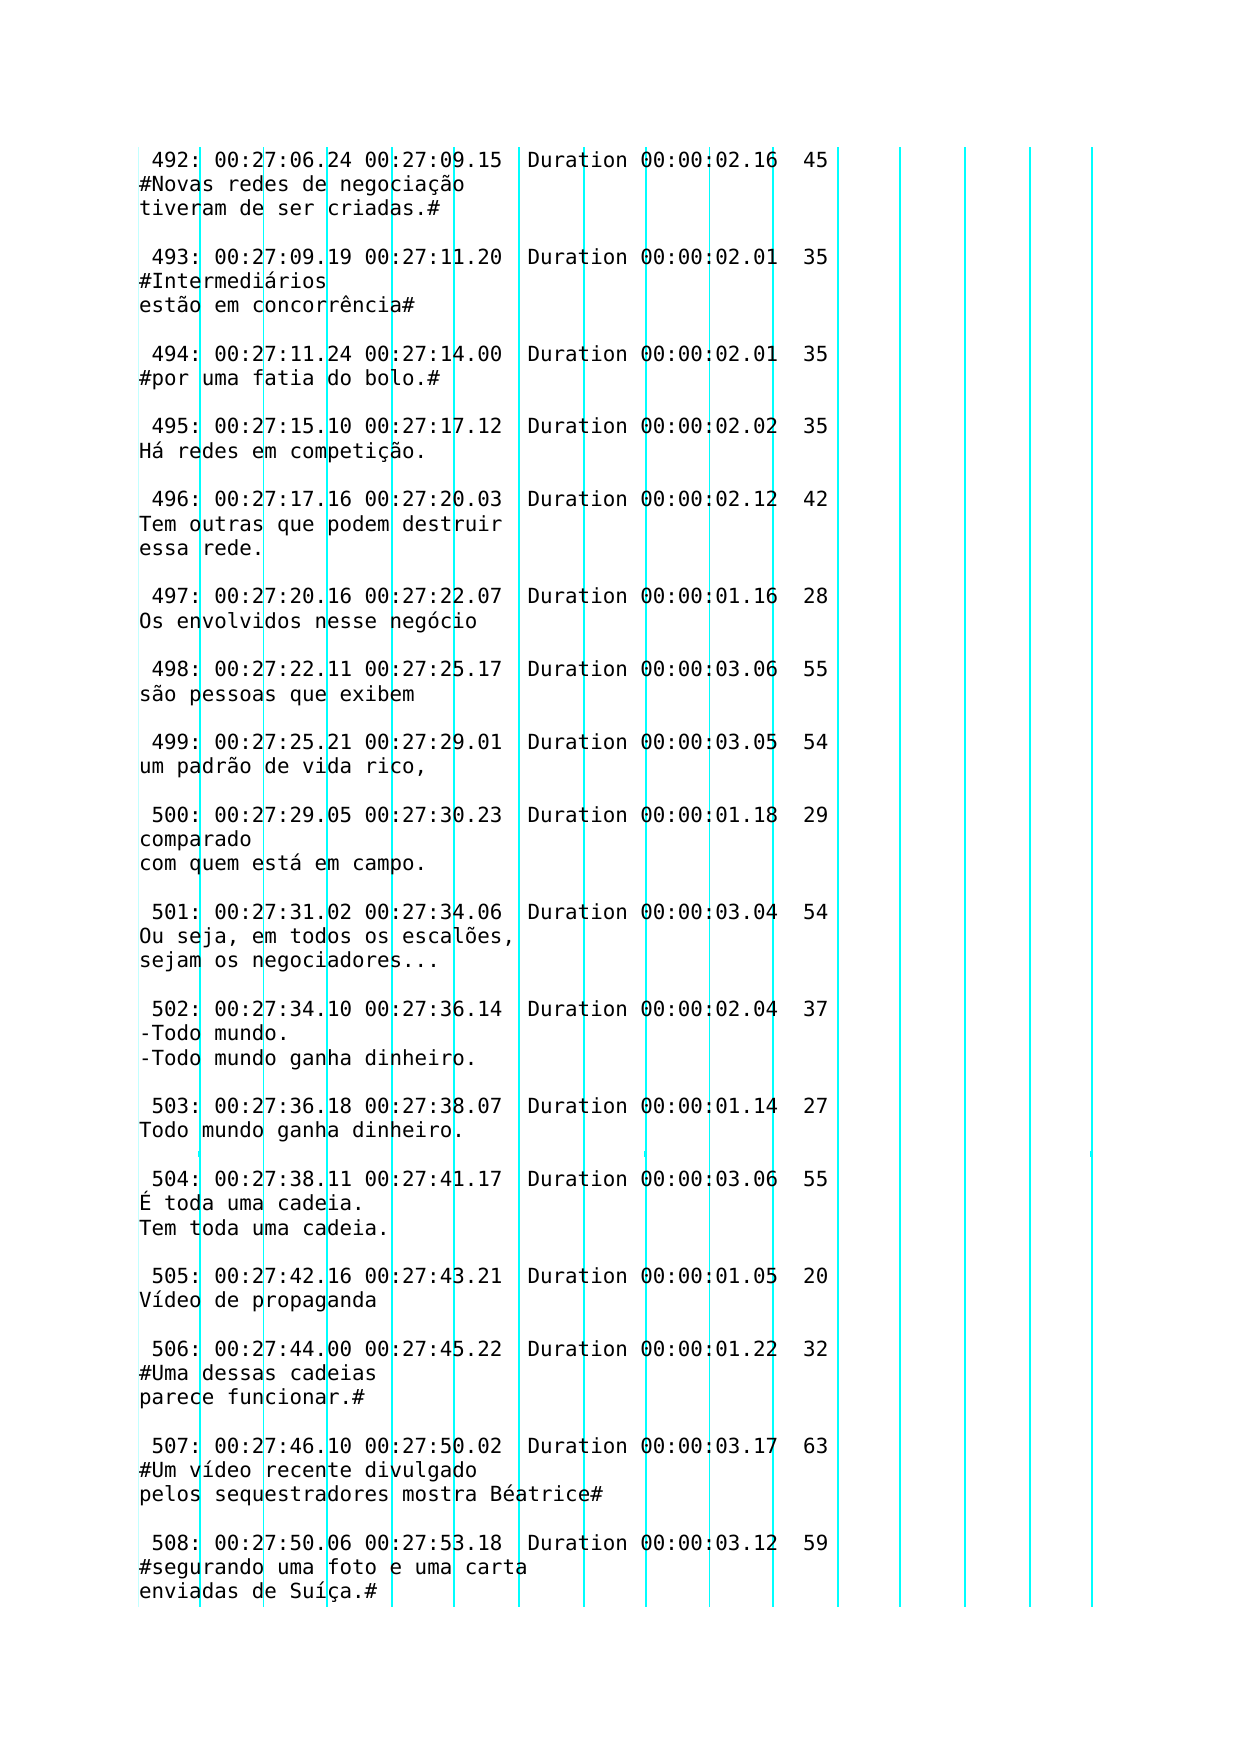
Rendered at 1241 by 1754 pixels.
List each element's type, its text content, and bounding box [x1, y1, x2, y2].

text #Um vídeo recente divulgado [139, 1458, 1101, 1482]
text enviadas de Suíça.# [139, 1579, 1101, 1604]
text #Novas redes de negociação [139, 172, 1101, 196]
text sejam os negociadores... [139, 948, 1101, 973]
text 502: 00:27:34.10 00:27:36.14 Duration 00:00:02.04 37 [139, 997, 1101, 1021]
text Tem toda uma cadeia. [139, 1216, 1101, 1240]
text parece funcionar.# [139, 1385, 1101, 1410]
text Tem outras que podem destruir [139, 512, 1101, 536]
text 506: 00:27:44.00 00:27:45.22 Duration 00:00:01.22 32 [139, 1337, 1101, 1361]
text 495: 00:27:15.10 00:27:17.12 Duration 00:00:02.02 35 [139, 414, 1101, 439]
text 494: 00:27:11.24 00:27:14.00 Duration 00:00:02.01 35 [139, 342, 1101, 366]
text 504: 00:27:38.11 00:27:41.17 Duration 00:00:03.06 55 [139, 1167, 1101, 1191]
text 501: 00:27:31.02 00:27:34.06 Duration 00:00:03.04 54 [139, 900, 1101, 924]
text essa rede. [139, 536, 1101, 560]
picture [138, 147, 1102, 1607]
text #por uma fatia do bolo.# [139, 366, 1101, 390]
text #Uma dessas cadeias [139, 1361, 1101, 1385]
text -Todo mundo. [139, 1021, 1101, 1046]
text #Intermediários [139, 269, 1101, 293]
text tiveram de ser criadas.# [139, 196, 1101, 220]
text 503: 00:27:36.18 00:27:38.07 Duration 00:00:01.14 27 [139, 1094, 1101, 1118]
text comparado [139, 827, 1101, 851]
text 497: 00:27:20.16 00:27:22.07 Duration 00:00:01.16 28 [139, 584, 1101, 609]
text Há redes em competição. [139, 439, 1101, 463]
text 500: 00:27:29.05 00:27:30.23 Duration 00:00:01.18 29 [139, 803, 1101, 827]
text são pessoas que exibem [139, 682, 1101, 706]
text estão em concorrência# [139, 293, 1101, 317]
text um padrão de vida rico, [139, 754, 1101, 779]
text 505: 00:27:42.16 00:27:43.21 Duration 00:00:01.05 20 [139, 1264, 1101, 1288]
text É toda uma cadeia. [139, 1191, 1101, 1216]
text 498: 00:27:22.11 00:27:25.17 Duration 00:00:03.06 55 [139, 657, 1101, 682]
text 496: 00:27:17.16 00:27:20.03 Duration 00:00:02.12 42 [139, 487, 1101, 512]
text Todo mundo ganha dinheiro. [139, 1118, 1101, 1143]
text Os envolvidos nesse negócio [139, 609, 1101, 633]
text Ou seja, em todos os escalões, [139, 924, 1101, 948]
text -Todo mundo ganha dinheiro. [139, 1046, 1101, 1070]
text 493: 00:27:09.19 00:27:11.20 Duration 00:00:02.01 35 [139, 245, 1101, 269]
text 508: 00:27:50.06 00:27:53.18 Duration 00:00:03.12 59 [139, 1531, 1101, 1555]
text pelos sequestradores mostra Béatrice# [139, 1482, 1101, 1507]
text #segurando uma foto e uma carta [139, 1555, 1101, 1579]
text com quem está em campo. [139, 851, 1101, 876]
text 492: 00:27:06.24 00:27:09.15 Duration 00:00:02.16 45 [139, 148, 1101, 172]
text 507: 00:27:46.10 00:27:50.02 Duration 00:00:03.17 63 [139, 1434, 1101, 1458]
text Vídeo de propaganda [139, 1288, 1101, 1313]
text 499: 00:27:25.21 00:27:29.01 Duration 00:00:03.05 54 [139, 730, 1101, 754]
